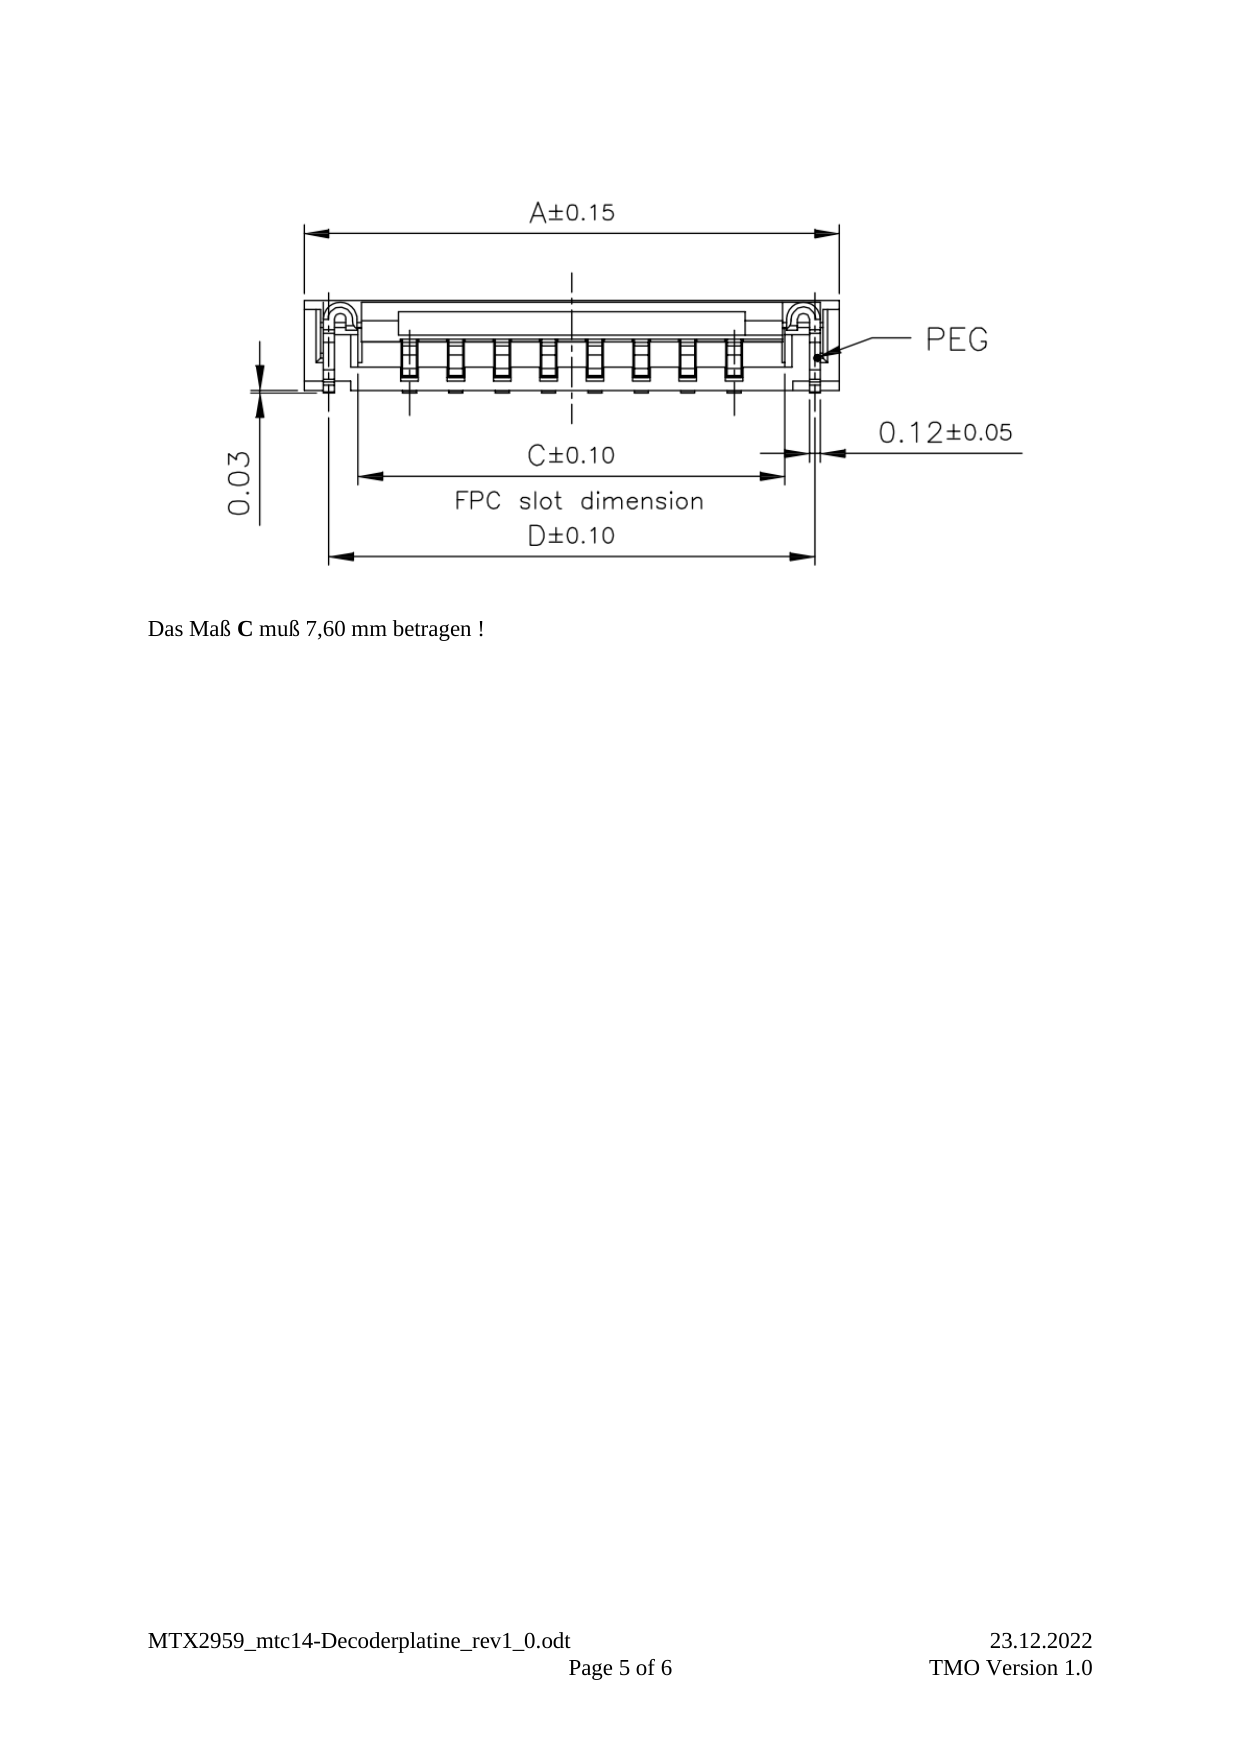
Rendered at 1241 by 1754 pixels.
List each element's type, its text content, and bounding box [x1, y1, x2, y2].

text Das Maß C muß 7,60 mm betragen ! [148, 615, 1093, 641]
picture [182, 162, 1058, 594]
